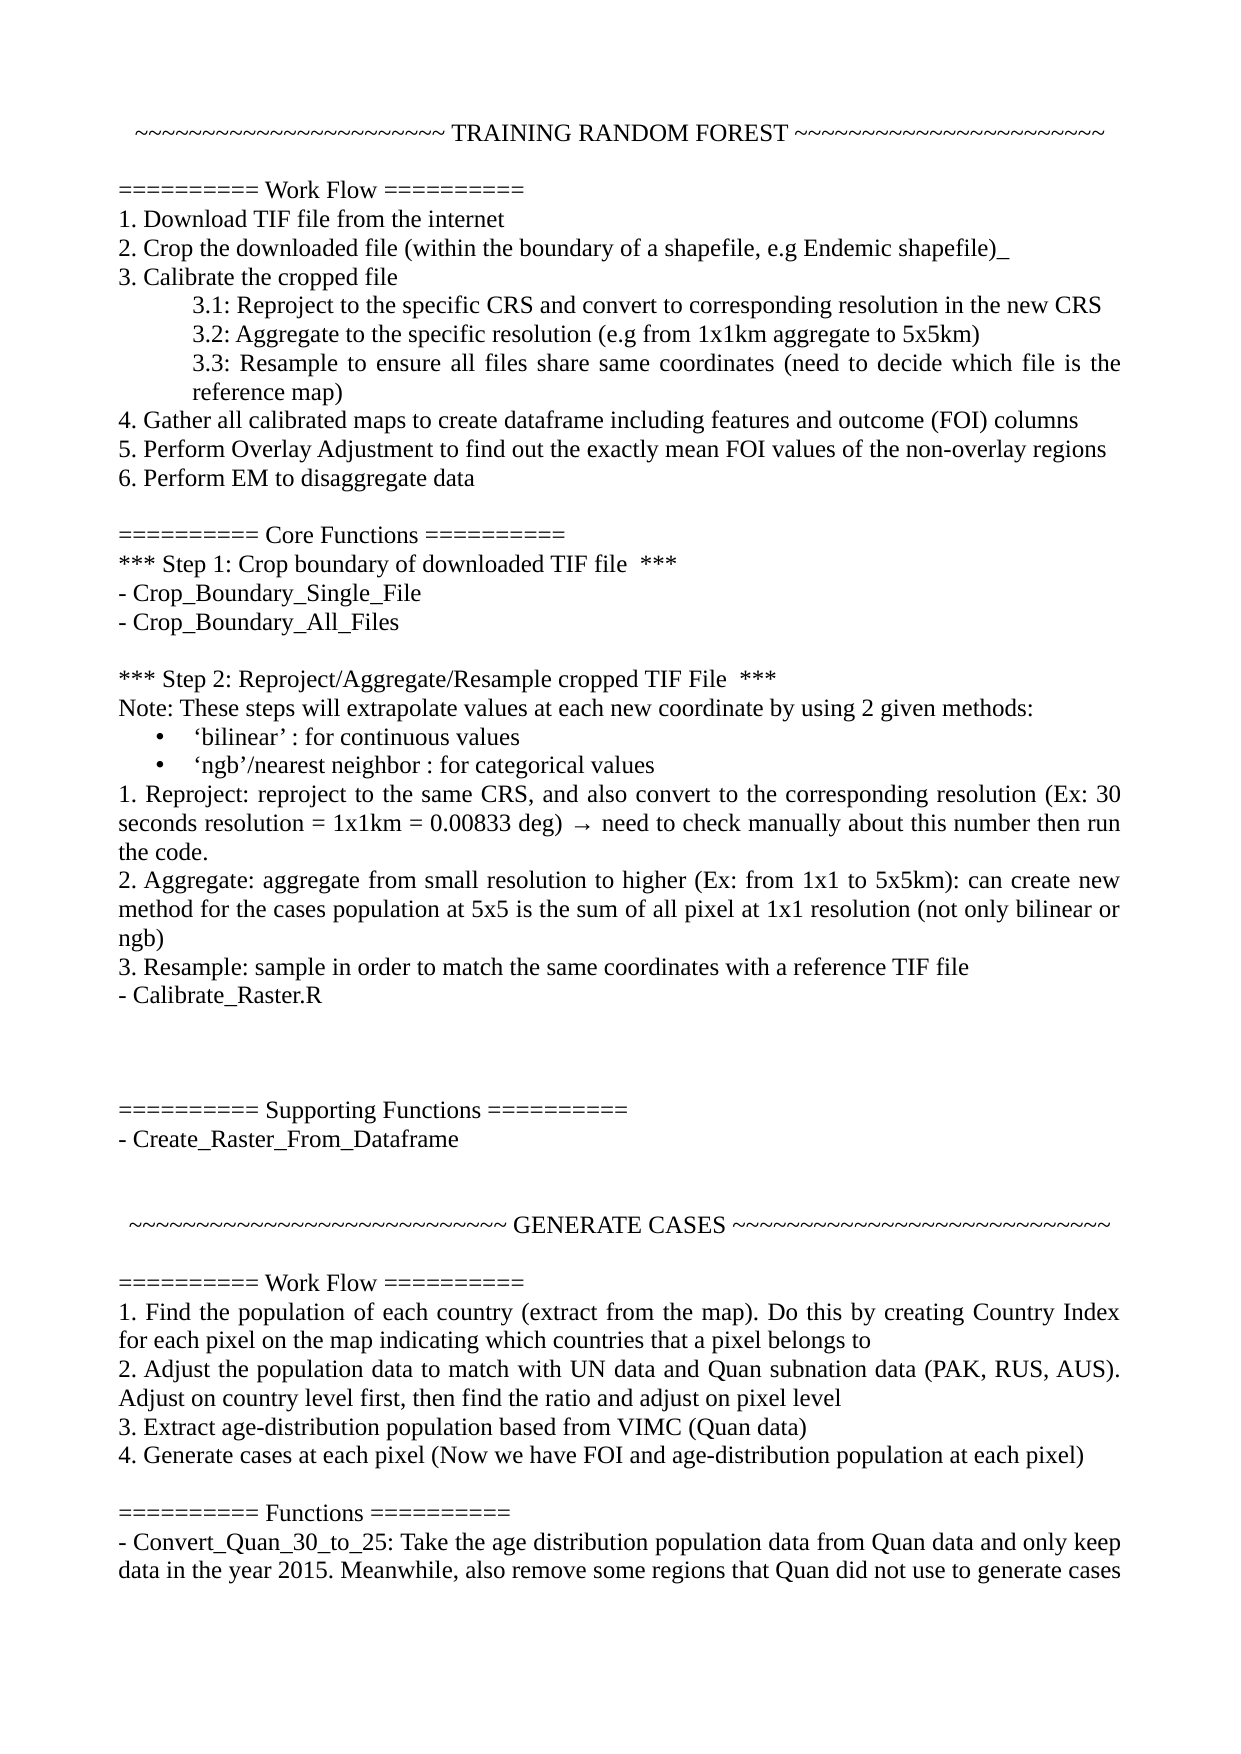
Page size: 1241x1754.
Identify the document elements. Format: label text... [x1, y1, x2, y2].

text ~~~~~~~~~~~~~~~~~~~~~~~ TRAINING RANDOM FOREST ~~~~~~~~~~~~~~~~~~~~~~~ [118, 118, 1122, 147]
text 4. Gather all calibrated maps to create dataframe including features and outcome (FOI) columns [118, 406, 1122, 434]
text Note: These steps will extrapolate values at each new coordinate by using 2 given methods: [118, 693, 1122, 722]
text 3. Resample: sample in order to match the same coordinates with a reference TIF file [118, 952, 1122, 981]
text 1. Reproject: reproject to the same CRS, and also convert to the corresponding resolution (Ex: 30 seconds resolution = 1x1km = 0.00833 deg) → need to check manually about this number then run the code. [118, 779, 1122, 866]
text 3. Calibrate the cropped file [118, 262, 1122, 291]
list ‘ngb’/nearest neighbor : for categorical values [156, 751, 1122, 779]
text 3.2: Aggregate to the specific resolution (e.g from 1x1km aggregate to 5x5km) [192, 319, 1122, 348]
text 1. Download TIF file from the internet [118, 204, 1122, 233]
text 6. Perform EM to disaggregate data [118, 463, 1122, 492]
text - Create_Raster_From_Dataframe [118, 1124, 1122, 1153]
text ========== Work Flow ========== [118, 176, 1122, 204]
text - Crop_Boundary_Single_File [118, 578, 1122, 607]
text ========== Core Functions ========== [118, 521, 1122, 549]
text 2. Adjust the population data to match with UN data and Quan subnation data (PAK, RUS, AUS). Adjust on country level first, then find the ratio and adjust on pixel level [118, 1354, 1122, 1412]
text 3. Extract age-distribution population based from VIMC (Quan data) [118, 1412, 1122, 1441]
text - Calibrate_Raster.R [118, 981, 1122, 1009]
text 5. Perform Overlay Adjustment to find out the exactly mean FOI values of the non-overlay regions [118, 434, 1122, 463]
text - Convert_Quan_30_to_25: Take the age distribution population data from Quan data and only keep data in the year 2015. Meanwhile, also remove some regions that Quan did not use to generate cases [118, 1527, 1122, 1584]
text 2. Aggregate: aggregate from small resolution to higher (Ex: from 1x1 to 5x5km): can create new method for the cases population at 5x5 is the sum of all pixel at 1x1 resolution (not only bilinear or ngb) [118, 866, 1122, 952]
text ========== Functions ========== [118, 1498, 1122, 1527]
list ‘bilinear’ : for continuous values [156, 722, 1122, 751]
text ========== Supporting Functions ========== [118, 1096, 1122, 1124]
text ~~~~~~~~~~~~~~~~~~~~~~~~~~~~ GENERATE CASES ~~~~~~~~~~~~~~~~~~~~~~~~~~~~ [118, 1211, 1122, 1239]
text *** Step 1: Crop boundary of downloaded TIF file *** [118, 549, 1122, 578]
text - Crop_Boundary_All_Files [118, 607, 1122, 636]
text 3.3: Resample to ensure all files share same coordinates (need to decide which file is the reference map) [192, 348, 1122, 406]
text 4. Generate cases at each pixel (Now we have FOI and age-distribution population at each pixel) [118, 1441, 1122, 1469]
text 2. Crop the downloaded file (within the boundary of a shapefile, e.g Endemic shapefile)_ [118, 233, 1122, 262]
text 3.1: Reproject to the specific CRS and convert to corresponding resolution in the new CRS [192, 291, 1122, 319]
text *** Step 2: Reproject/Aggregate/Resample cropped TIF File *** [118, 664, 1122, 693]
text ========== Work Flow ========== [118, 1268, 1122, 1297]
text 1. Find the population of each country (extract from the map). Do this by creating Country Index for each pixel on the map indicating which countries that a pixel belongs to [118, 1297, 1122, 1354]
